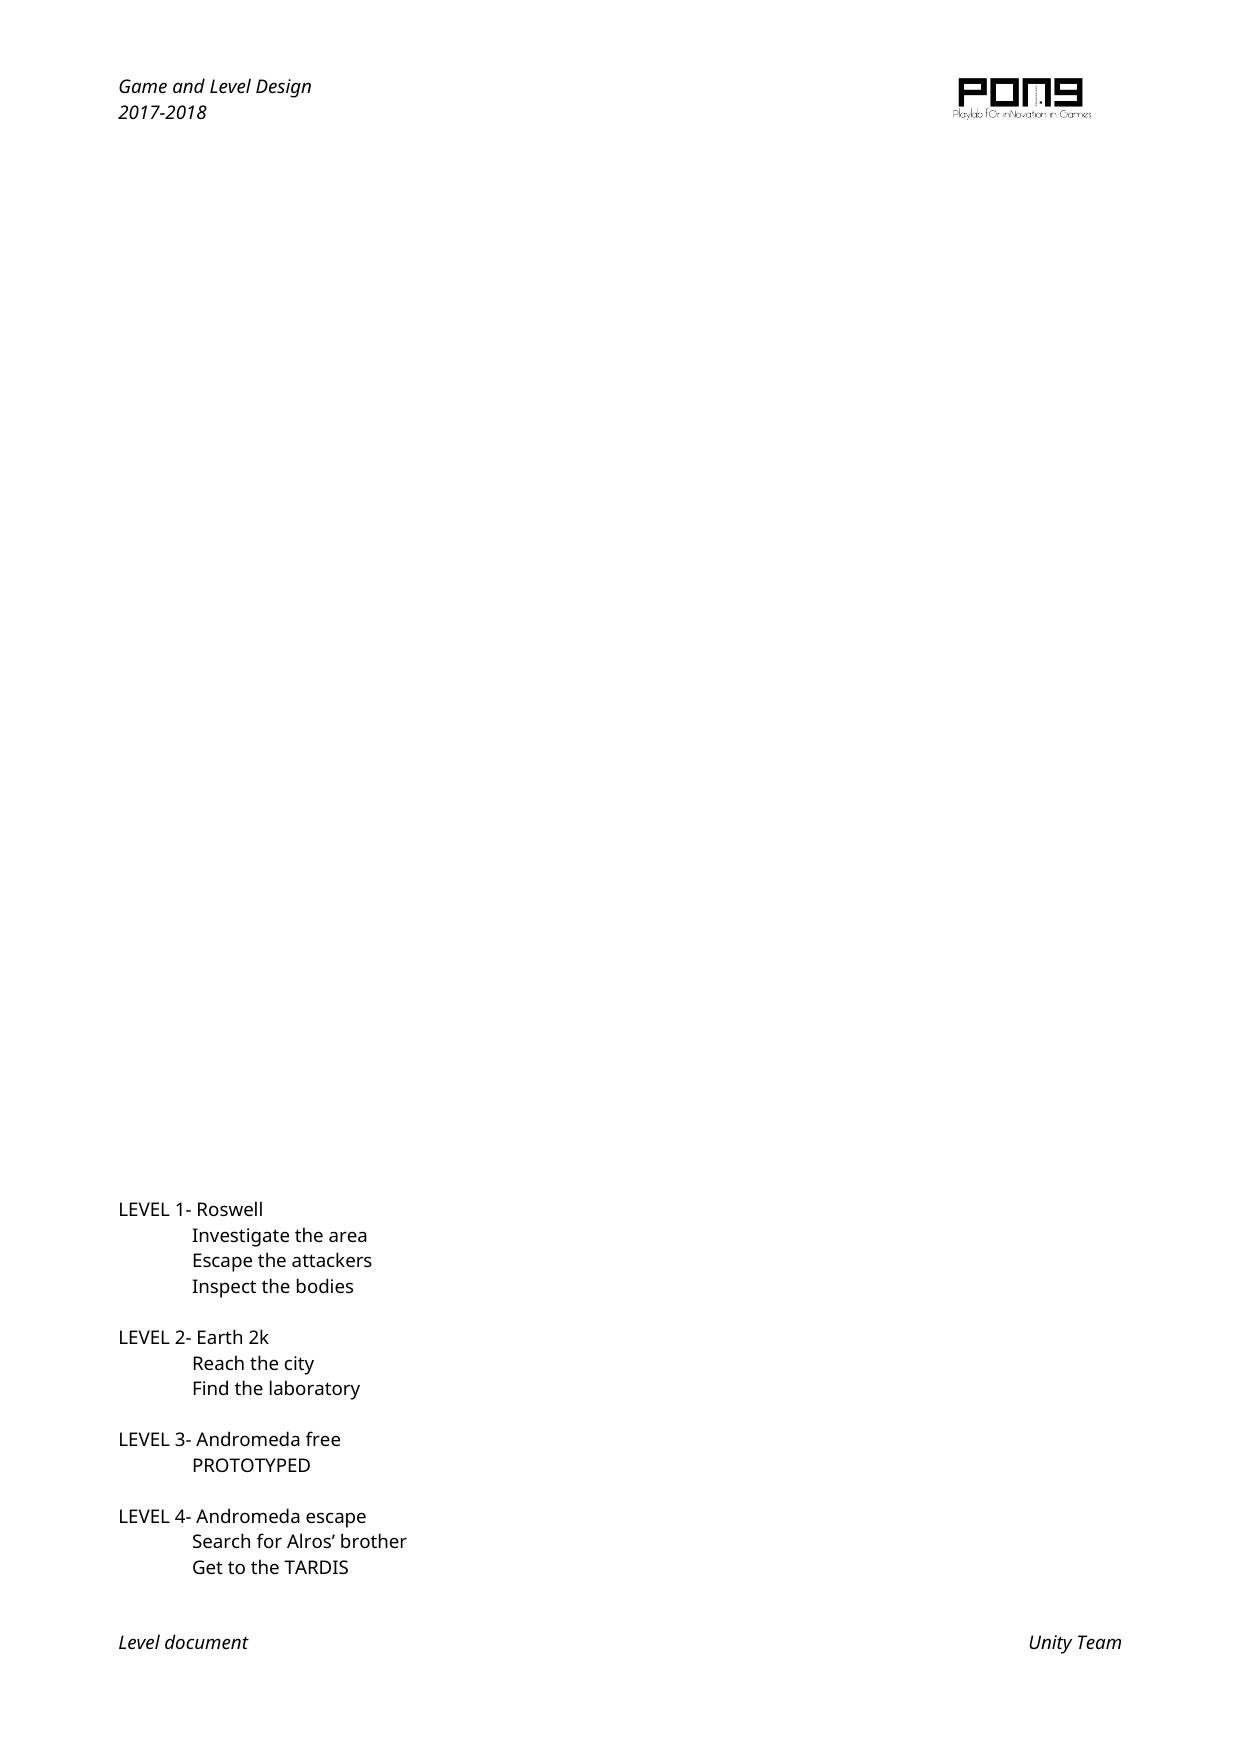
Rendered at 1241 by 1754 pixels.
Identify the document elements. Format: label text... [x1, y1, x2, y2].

text PROTOTYPED [118, 1452, 1122, 1477]
text LEVEL 3- Andromeda free [118, 1426, 1122, 1452]
text Investigate the area [118, 1222, 1122, 1248]
text LEVEL 1- Roswell [118, 1197, 1122, 1222]
text Reach the city [118, 1350, 1122, 1375]
text Find the laboratory [118, 1375, 1122, 1401]
text Search for Alros’ brother [118, 1528, 1122, 1554]
picture [923, 73, 1122, 124]
text LEVEL 2- Earth 2k [118, 1324, 1122, 1350]
text LEVEL 4- Andromeda escape [118, 1503, 1122, 1528]
text Escape the attackers [118, 1248, 1122, 1273]
text Get to the TARDIS [118, 1554, 1122, 1579]
text Inspect the bodies [118, 1273, 1122, 1299]
